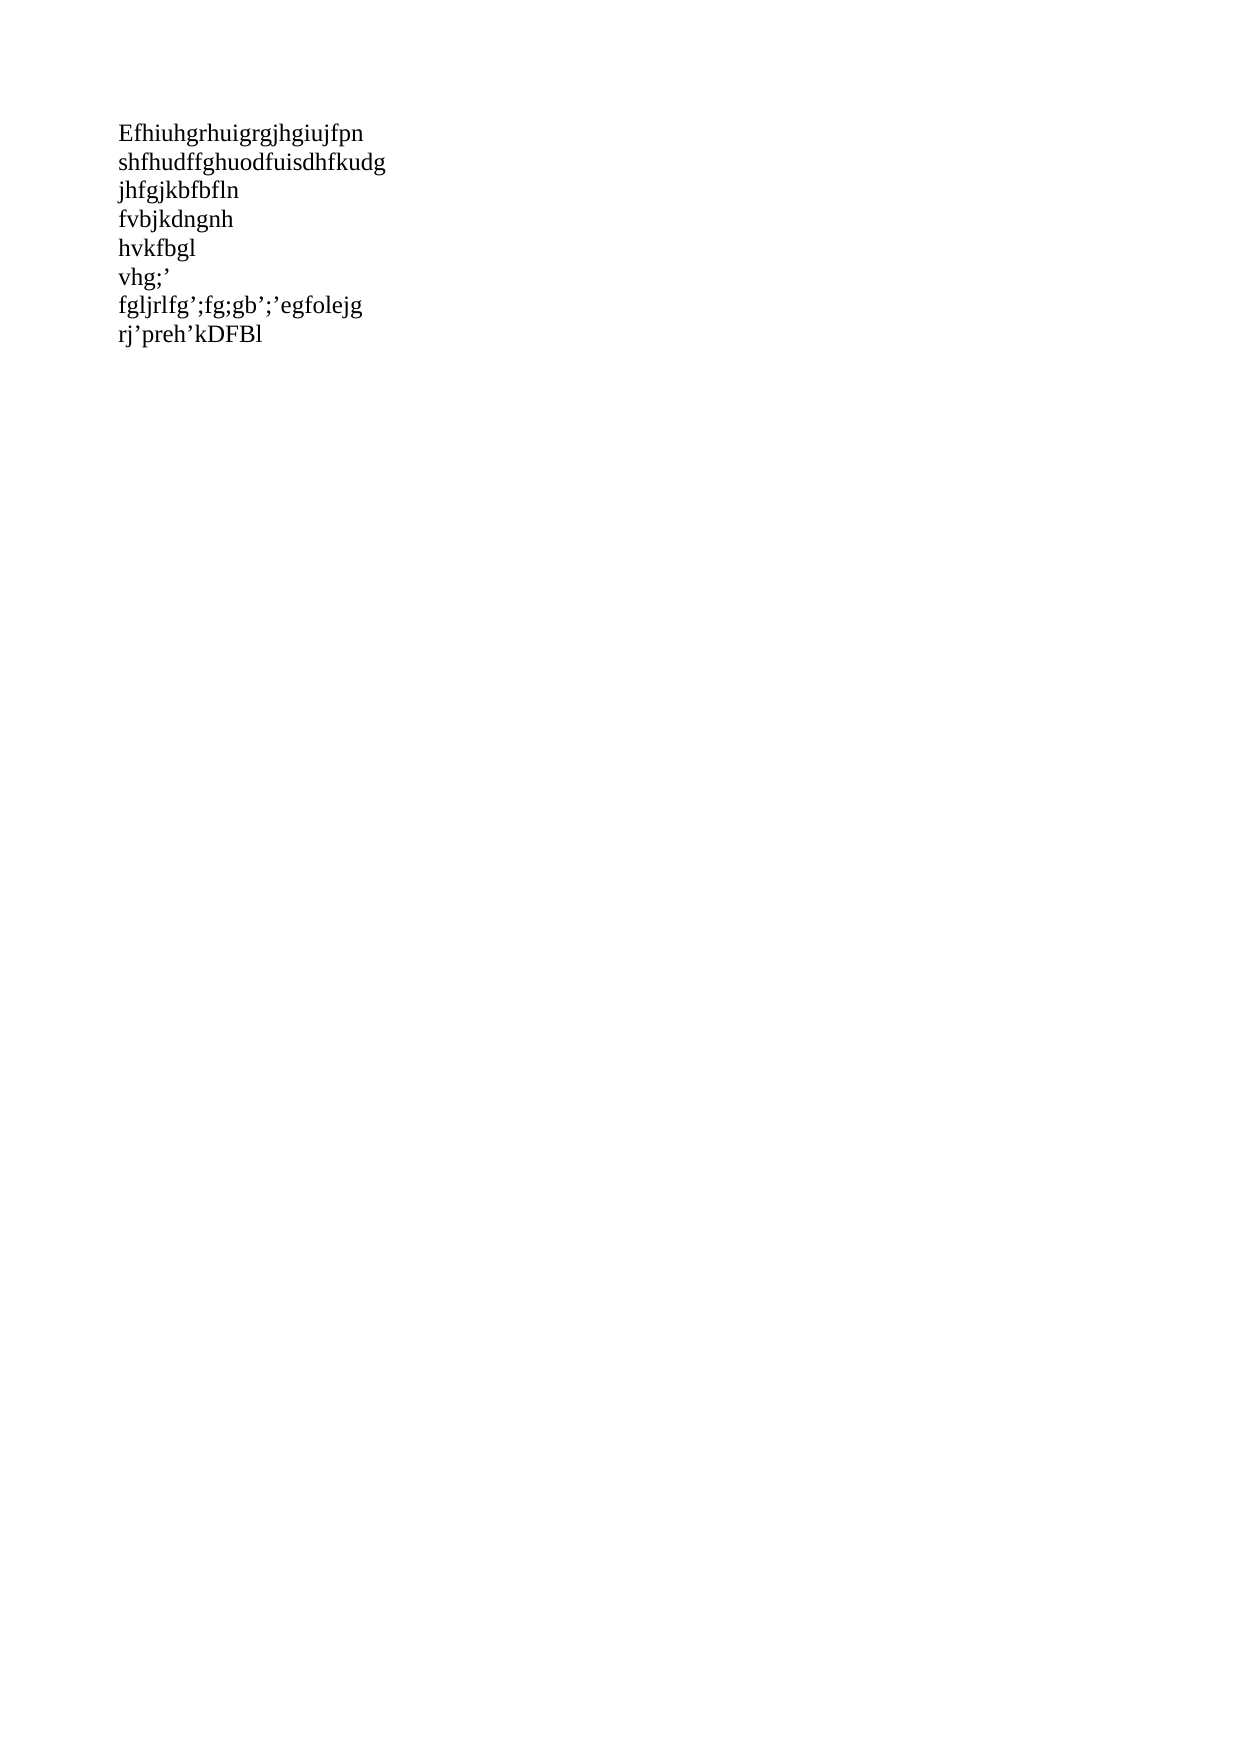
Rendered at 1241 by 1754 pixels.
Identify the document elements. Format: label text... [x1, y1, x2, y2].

text vhg;’ [118, 262, 1122, 291]
text hvkfbgl [118, 233, 1122, 262]
text fgljrlfg’;fg;gb’;’egfolejg [118, 291, 1122, 319]
text jhfgjkbfbfln [118, 176, 1122, 204]
text fvbjkdngnh [118, 204, 1122, 233]
text Efhiuhgrhuigrgjhgiujfpn [118, 118, 1122, 147]
text rj’preh’kDFBl [118, 319, 1122, 348]
text shfhudffghuodfuisdhfkudg [118, 147, 1122, 176]
